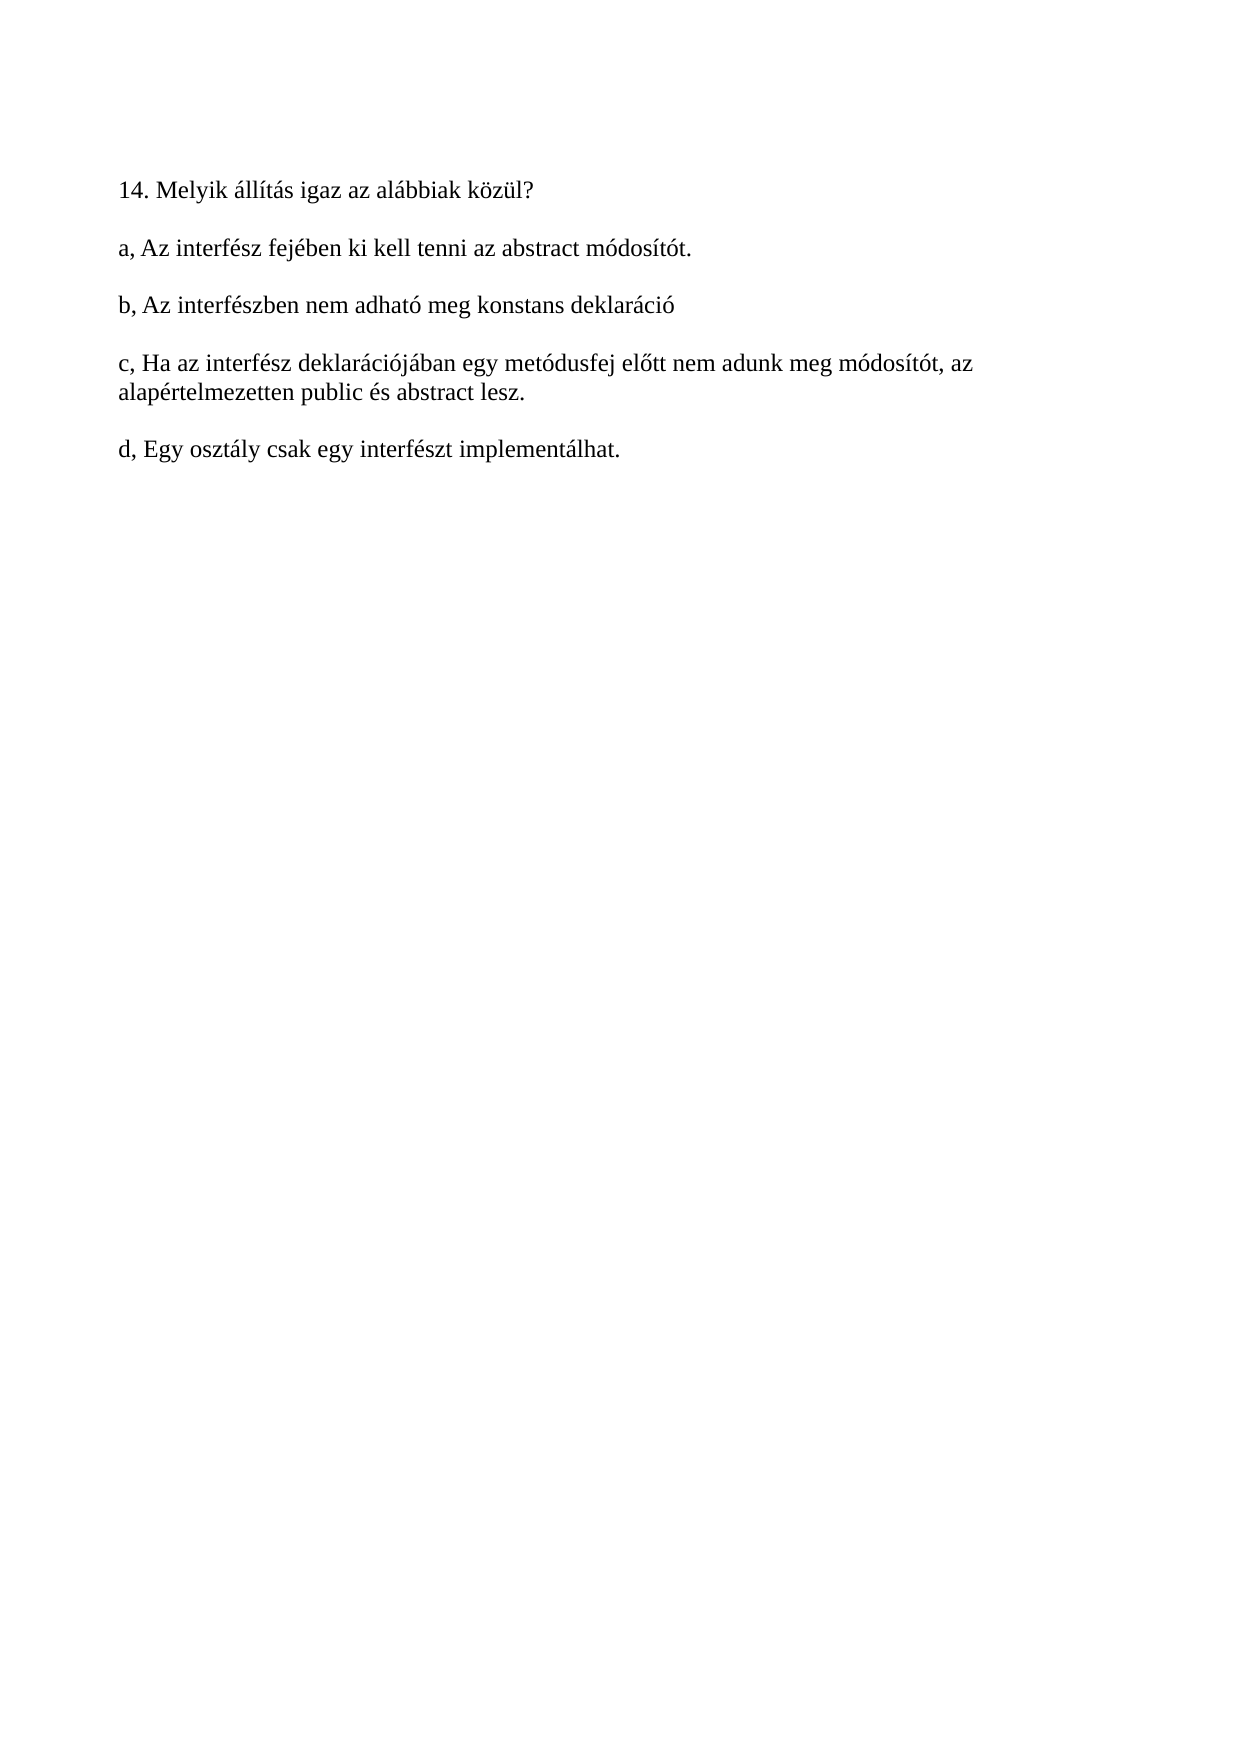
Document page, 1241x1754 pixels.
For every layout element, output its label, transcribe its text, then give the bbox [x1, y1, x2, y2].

text b, Az interfészben nem adható meg konstans deklaráció [118, 291, 1122, 319]
text a, Az interfész fejében ki kell tenni az abstract módosítót. [118, 233, 1122, 262]
text 14. Melyik állítás igaz az alábbiak közül? [118, 176, 1122, 204]
text c, Ha az interfész deklarációjában egy metódusfej előtt nem adunk meg módosítót, az alapértelmezetten public és abstract lesz. [118, 348, 1122, 406]
text d, Egy osztály csak egy interfészt implementálhat. [118, 434, 1122, 463]
